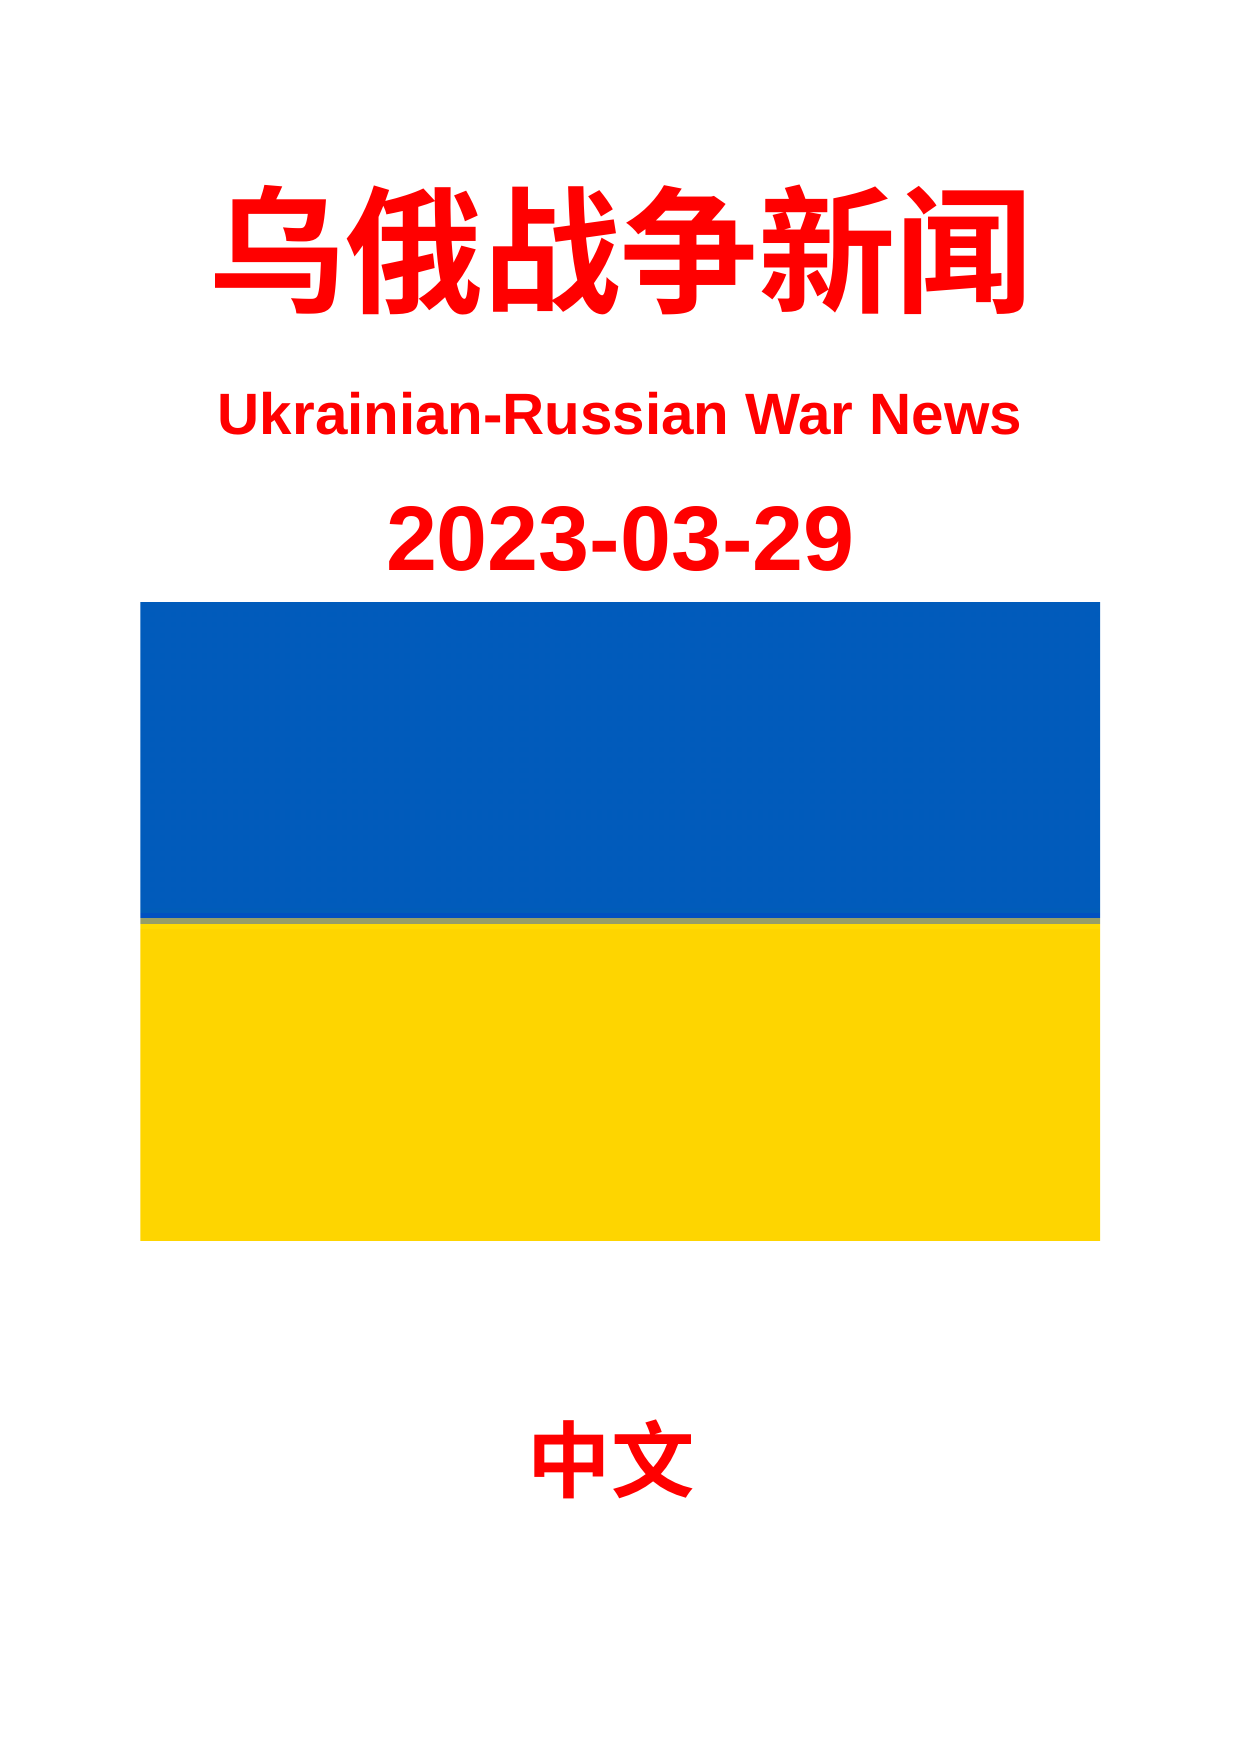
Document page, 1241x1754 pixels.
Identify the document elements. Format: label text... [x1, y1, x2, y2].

subtitle 中文 [118, 1394, 1122, 1515]
subtitle 2023-03-29 [118, 484, 1122, 590]
picture [140, 602, 1100, 1241]
subtitle Ukrainian-Russian War News [118, 380, 1122, 447]
subtitle 乌俄战争新闻 [118, 143, 1122, 342]
